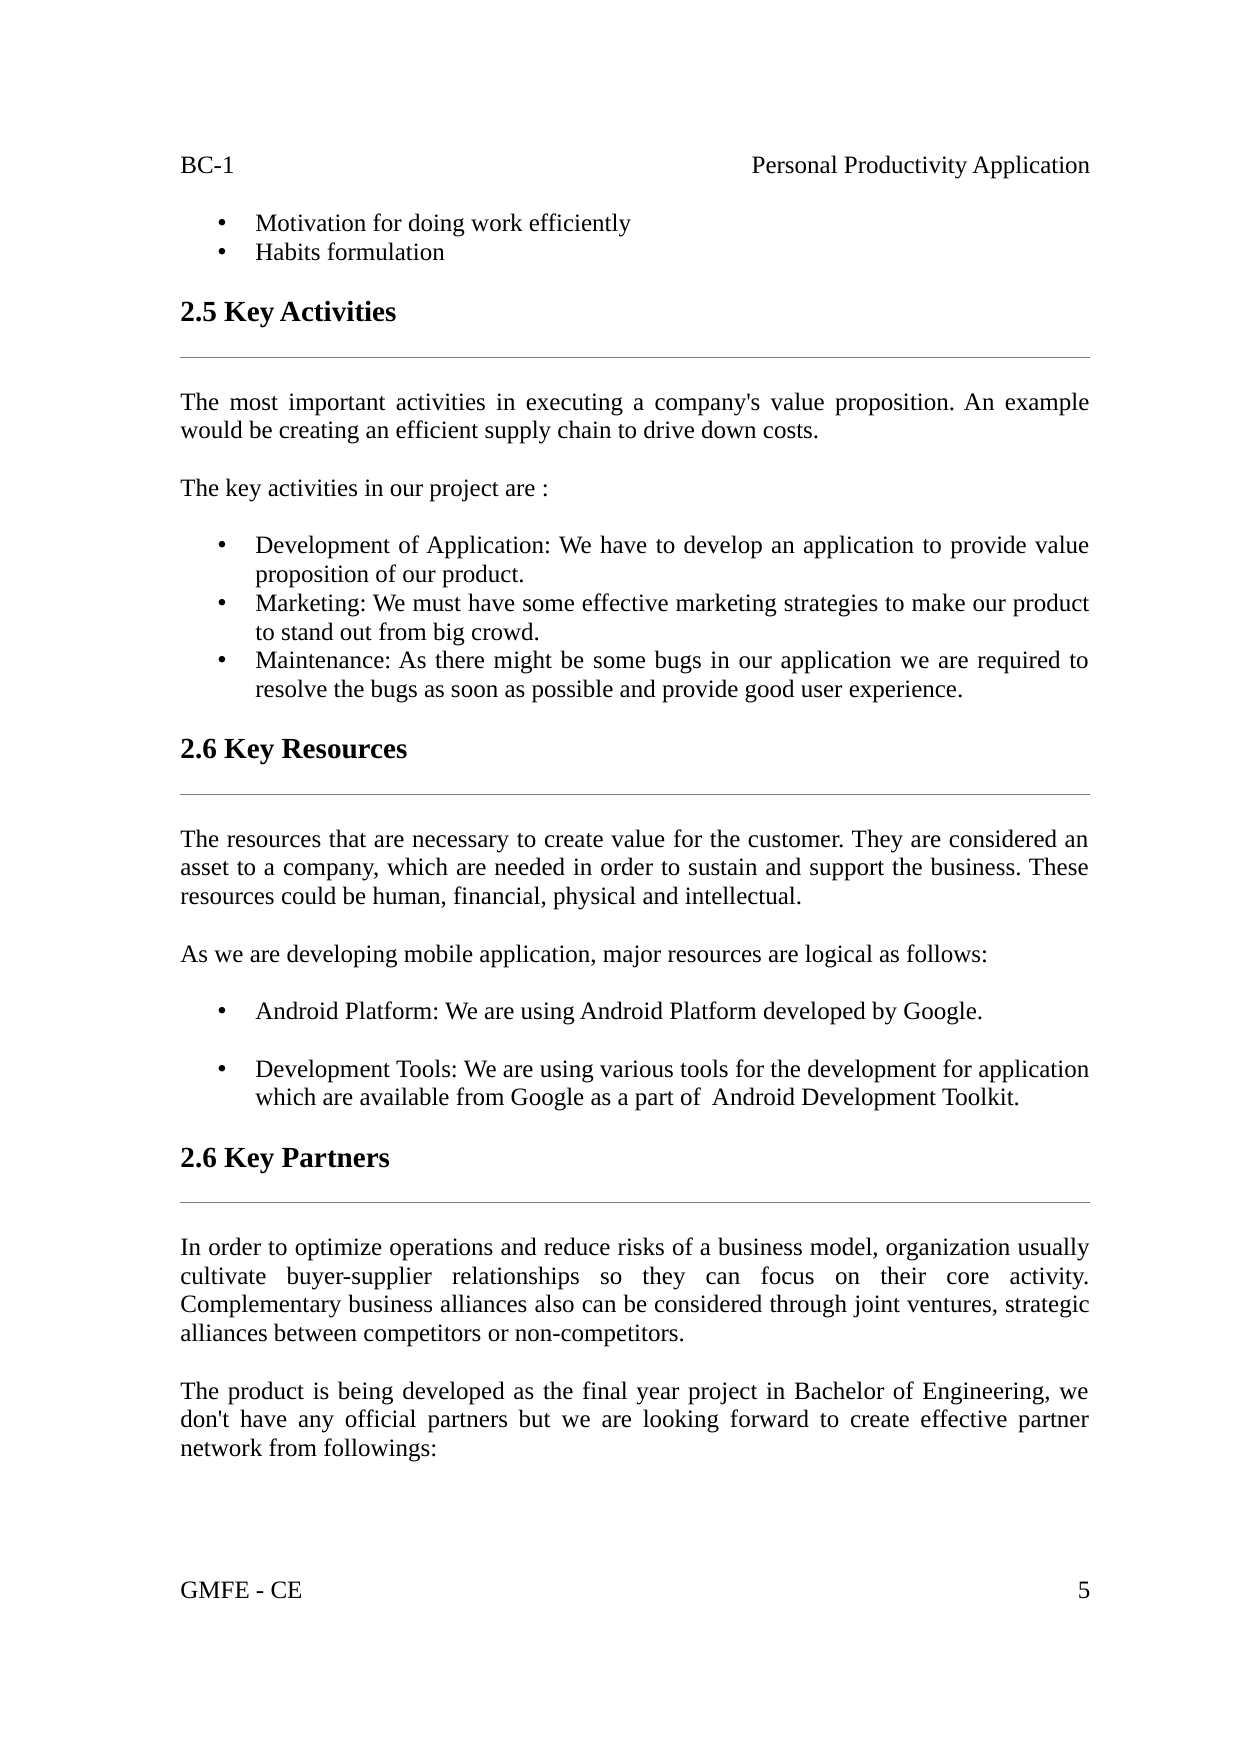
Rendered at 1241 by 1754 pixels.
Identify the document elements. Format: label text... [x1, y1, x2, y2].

list Development of Application: We have to develop an application to provide value proposition of our product. [218, 530, 1090, 588]
list Motivation for doing work efficiently [218, 208, 1090, 237]
list Android Platform: We are using Android Platform developed by Google. [218, 996, 1090, 1025]
text 2.6 Key Partners [180, 1140, 1090, 1173]
list Marketing: We must have some effective marketing strategies to make our product to stand out from big crowd. [218, 588, 1090, 645]
list Development Tools: We are using various tools for the development for application which are available from Google as a part of Android Development Toolkit. [218, 1054, 1090, 1111]
text The most important activities in executing a company's value proposition. An example would be creating an efficient supply chain to drive down costs. [180, 387, 1090, 444]
list Maintenance: As there might be some bugs in our application we are required to resolve the bugs as soon as possible and provide good user experience. [218, 645, 1090, 703]
text The resources that are necessary to create value for the customer. They are considered an asset to a company, which are needed in order to sustain and support the business. These resources could be human, financial, physical and intellectual. [180, 824, 1090, 910]
text 2.6 Key Resources [180, 732, 1090, 765]
text The product is being developed as the final year project in Bachelor of Engineering, we don't have any official partners but we are looking forward to create effective partner network from followings: [180, 1376, 1090, 1462]
text As we are developing mobile application, major resources are logical as follows: [180, 939, 1090, 967]
list Habits formulation [218, 237, 1090, 266]
text The key activities in our project are : [180, 473, 1090, 502]
text 2.5 Key Activities [180, 294, 1090, 328]
text In order to optimize operations and reduce risks of a business model, organization usually cultivate buyer-supplier relationships so they can focus on their core activity. Complementary business alliances also can be considered through joint ventures, strategic alliances between competitors or non-competitors. [180, 1232, 1090, 1347]
